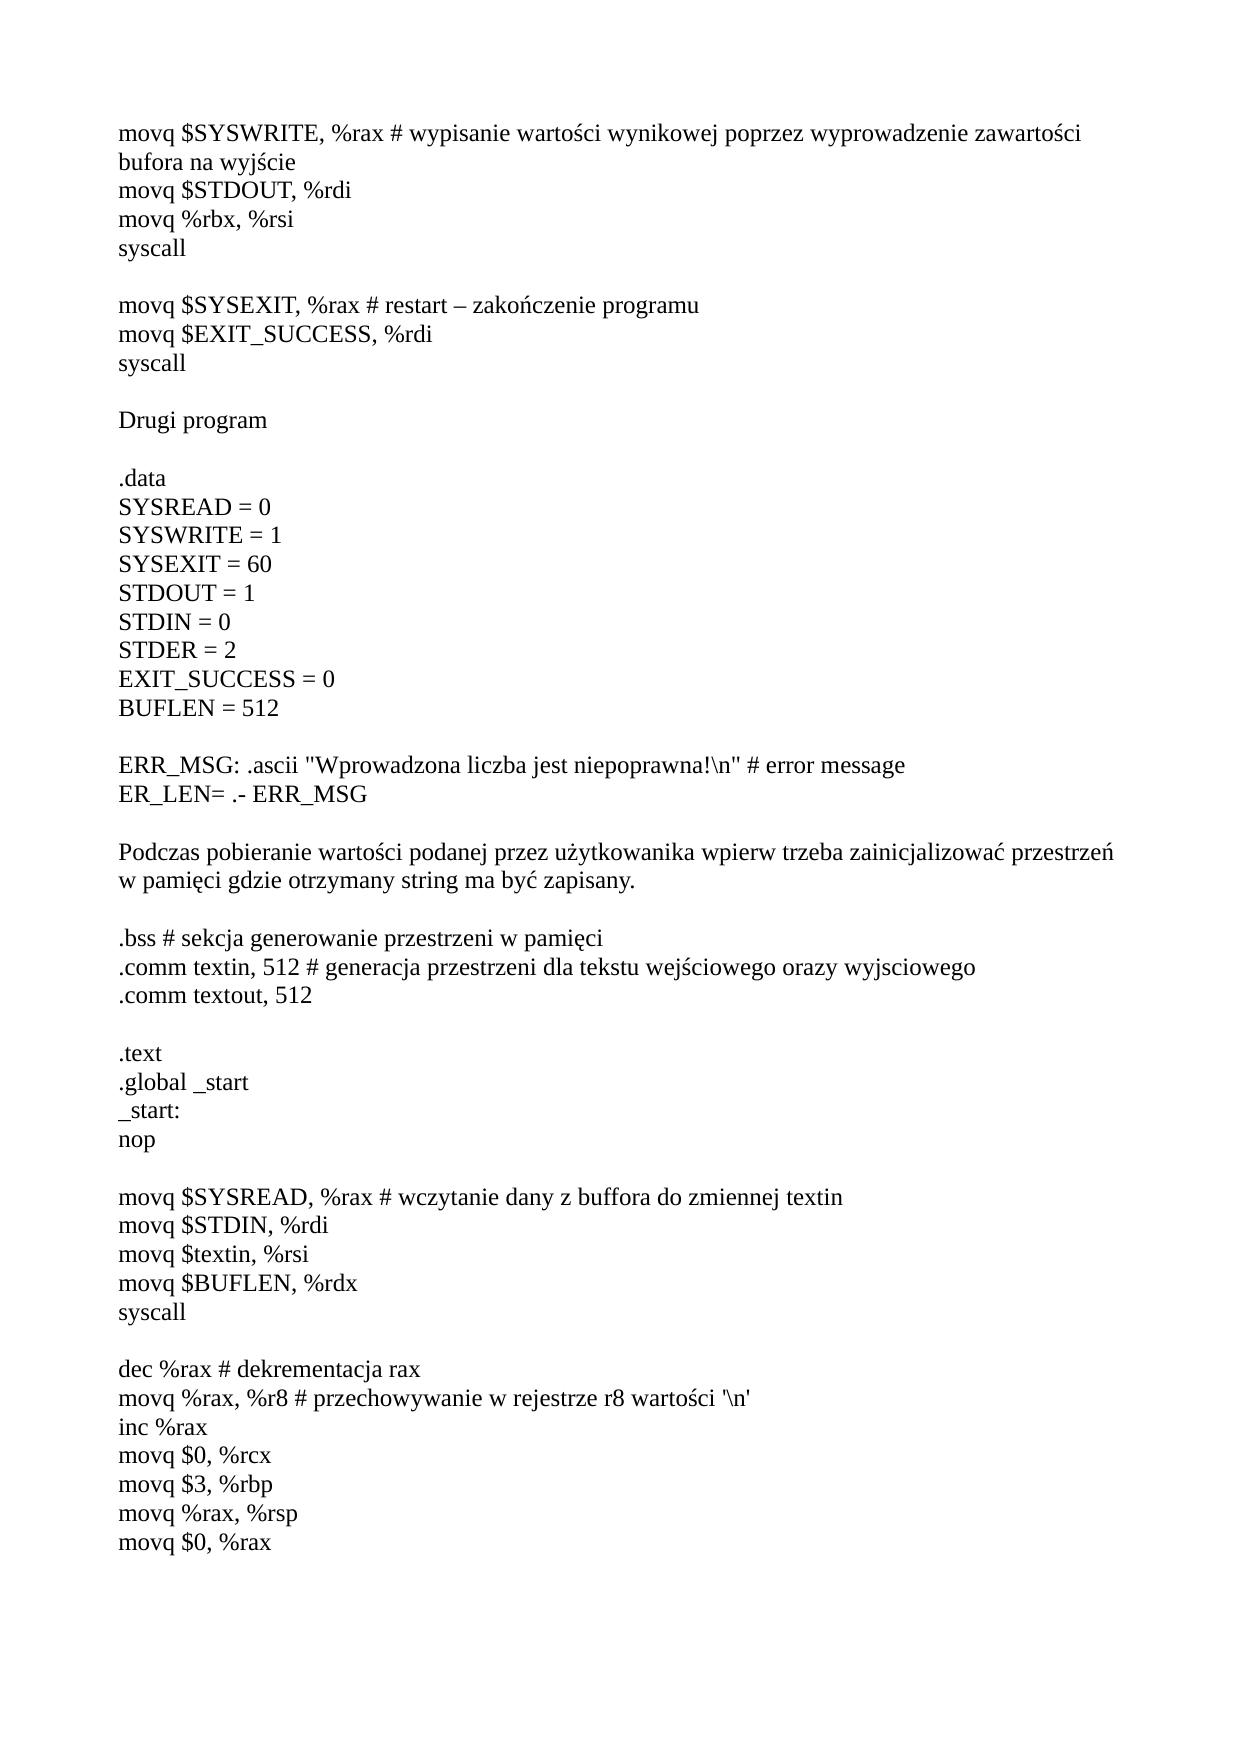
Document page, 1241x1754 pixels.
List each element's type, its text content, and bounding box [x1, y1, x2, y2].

text dec %rax # dekrementacja rax [118, 1354, 1122, 1383]
text Podczas pobieranie wartości podanej przez użytkowanika wpierw trzeba zainicjalizować przestrzeń w pamięci gdzie otrzymany string ma być zapisany. [118, 837, 1122, 894]
text movq $SYSEXIT, %rax # restart – zakończenie programu [118, 291, 1122, 319]
text movq $STDIN, %rdi [118, 1211, 1122, 1239]
text syscall [118, 1297, 1122, 1326]
text movq $STDOUT, %rdi [118, 176, 1122, 204]
text movq $3, %rbp [118, 1469, 1122, 1498]
text nop [118, 1124, 1122, 1153]
text SYSEXIT = 60 [118, 549, 1122, 578]
text .text [118, 1038, 1122, 1067]
text SYSWRITE = 1 [118, 521, 1122, 549]
text movq $EXIT_SUCCESS, %rdi [118, 319, 1122, 348]
text syscall [118, 233, 1122, 262]
text STDER = 2 [118, 636, 1122, 664]
text movq $textin, %rsi [118, 1239, 1122, 1268]
text inc %rax [118, 1412, 1122, 1441]
text .global _start [118, 1067, 1122, 1096]
text Drugi program [118, 406, 1122, 434]
text movq $SYSREAD, %rax # wczytanie dany z buffora do zmiennej textin [118, 1182, 1122, 1211]
text movq %rbx, %rsi [118, 204, 1122, 233]
text _start: [118, 1096, 1122, 1124]
text movq $SYSWRITE, %rax # wypisanie wartości wynikowej poprzez wyprowadzenie zawartości bufora na wyjście [118, 118, 1122, 176]
text movq %rax, %rsp [118, 1498, 1122, 1527]
text .bss # sekcja generowanie przestrzeni w pamięci [118, 923, 1122, 952]
text STDOUT = 1 [118, 578, 1122, 607]
text movq $0, %rcx [118, 1441, 1122, 1469]
text STDIN = 0 [118, 607, 1122, 636]
text SYSREAD = 0 [118, 492, 1122, 521]
text ERR_MSG: .ascii "Wprowadzona liczba jest niepoprawna!\n" # error message [118, 751, 1122, 779]
text BUFLEN = 512 [118, 693, 1122, 722]
text movq $BUFLEN, %rdx [118, 1268, 1122, 1297]
text .comm textout, 512 [118, 981, 1122, 1009]
text .comm textin, 512 # generacja przestrzeni dla tekstu wejściowego orazy wyjsciowego [118, 952, 1122, 981]
text movq %rax, %r8 # przechowywanie w rejestrze r8 wartości '\n' [118, 1383, 1122, 1412]
text syscall [118, 348, 1122, 377]
text EXIT_SUCCESS = 0 [118, 664, 1122, 693]
text ER_LEN= .- ERR_MSG [118, 779, 1122, 808]
text .data [118, 463, 1122, 492]
text movq $0, %rax [118, 1527, 1122, 1556]
